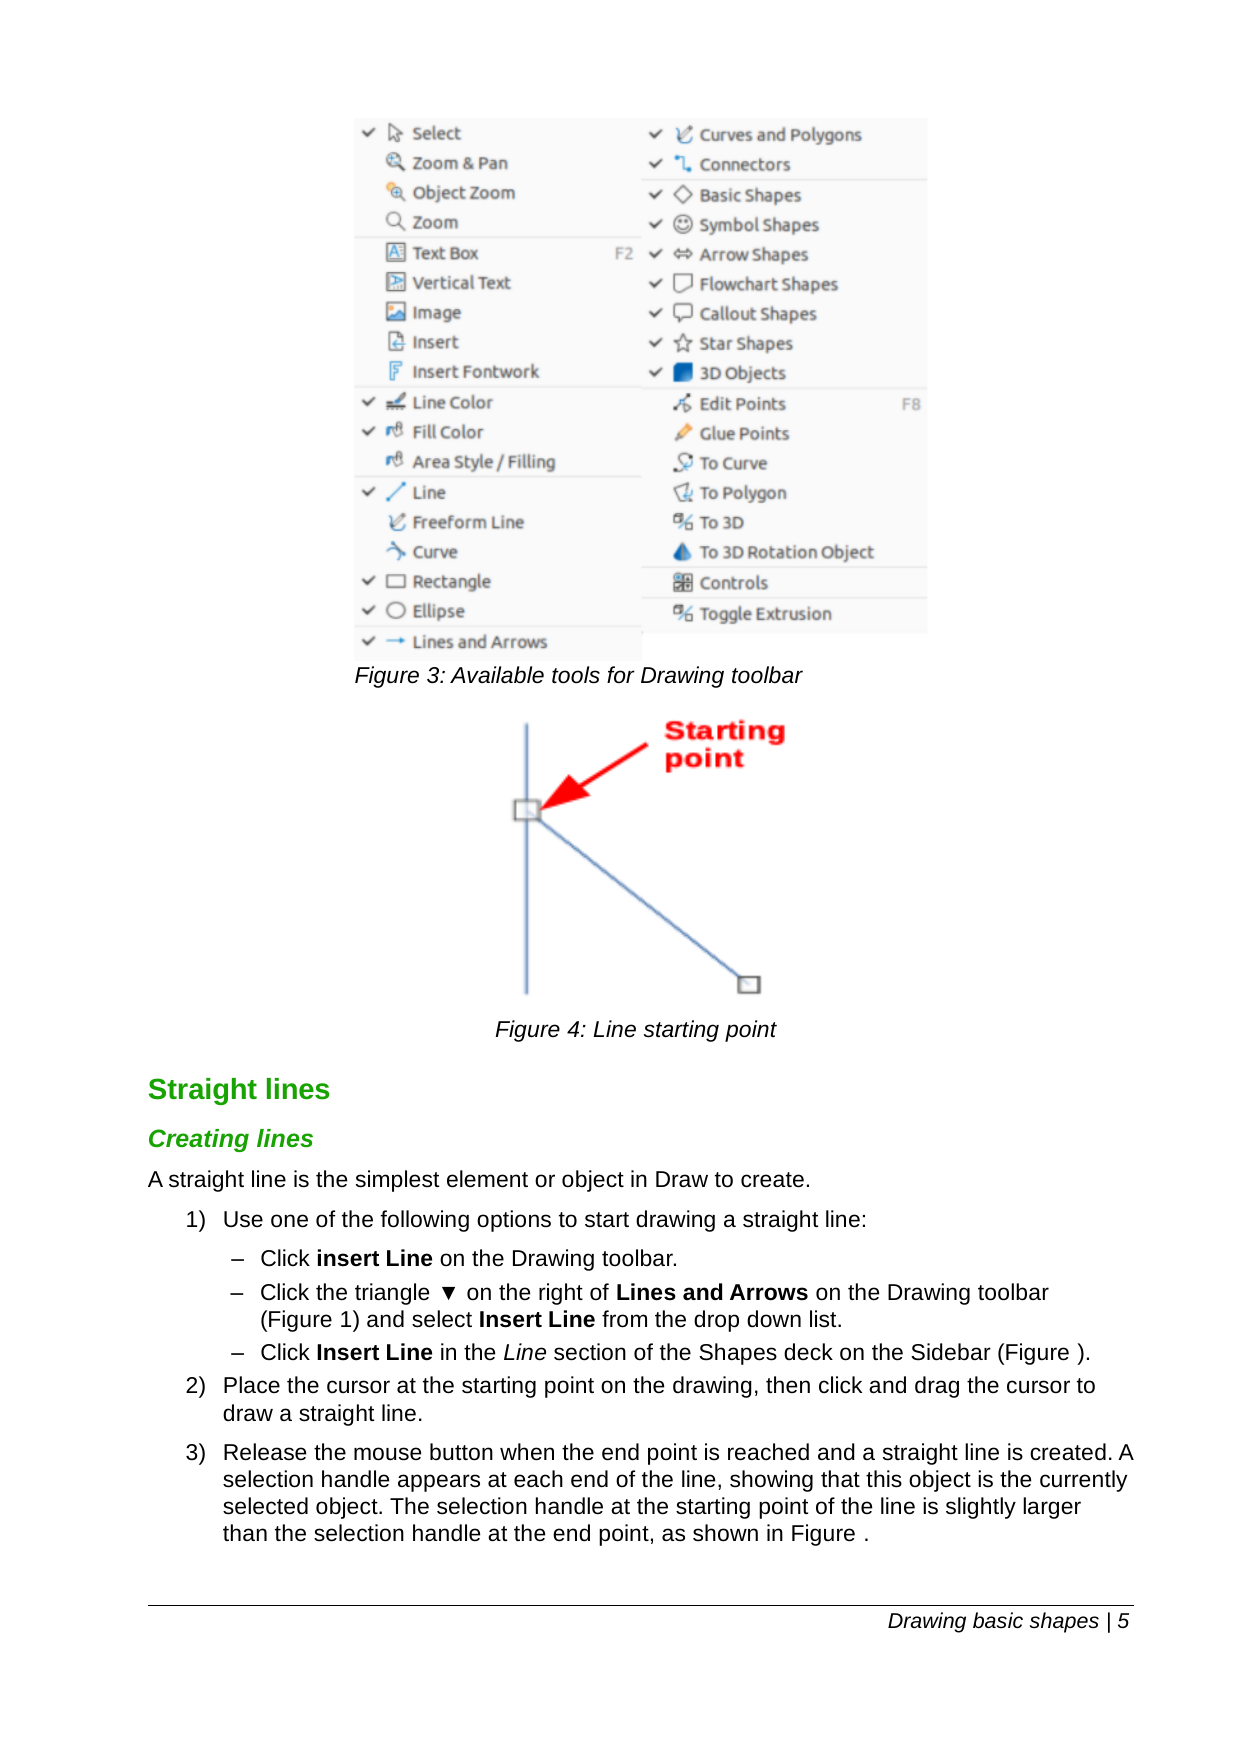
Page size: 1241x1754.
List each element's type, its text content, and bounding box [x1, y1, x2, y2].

text Figure 3: Available tools for Drawing toolbar [354, 661, 927, 688]
subtitle Straight lines [148, 1072, 1134, 1105]
list Click insert Line on the Drawing toolbar. [231, 1245, 1134, 1272]
text Figure 4: Line starting point [495, 1016, 787, 1042]
list Click Insert Line in the Line section of the Shapes deck on the Sidebar (Figure ). [231, 1338, 1134, 1366]
list Place the cursor at the starting point on the drawing, then click and drag the cursor to draw a straight line. [206, 1372, 1134, 1426]
picture [354, 118, 928, 661]
list Use one of the following options to start drawing a straight line: [206, 1205, 1134, 1232]
text A straight line is the simplest element or object in Draw to create. [148, 1166, 1134, 1193]
picture [495, 700, 787, 1016]
list Click the triangle ▼ on the right of Lines and Arrows on the Drawing toolbar (Figure 1) and select Insert Line from the drop down list. [230, 1278, 1134, 1332]
subtitle Creating lines [148, 1124, 1134, 1153]
list Release the mouse button when the end point is reached and a straight line is created. A selection handle appears at each end of the line, showing that this object is the currently selected object. The selection handle at the starting point of the line is slightly larger than the selection handle at the end point, as shown in Figure . [206, 1438, 1134, 1547]
